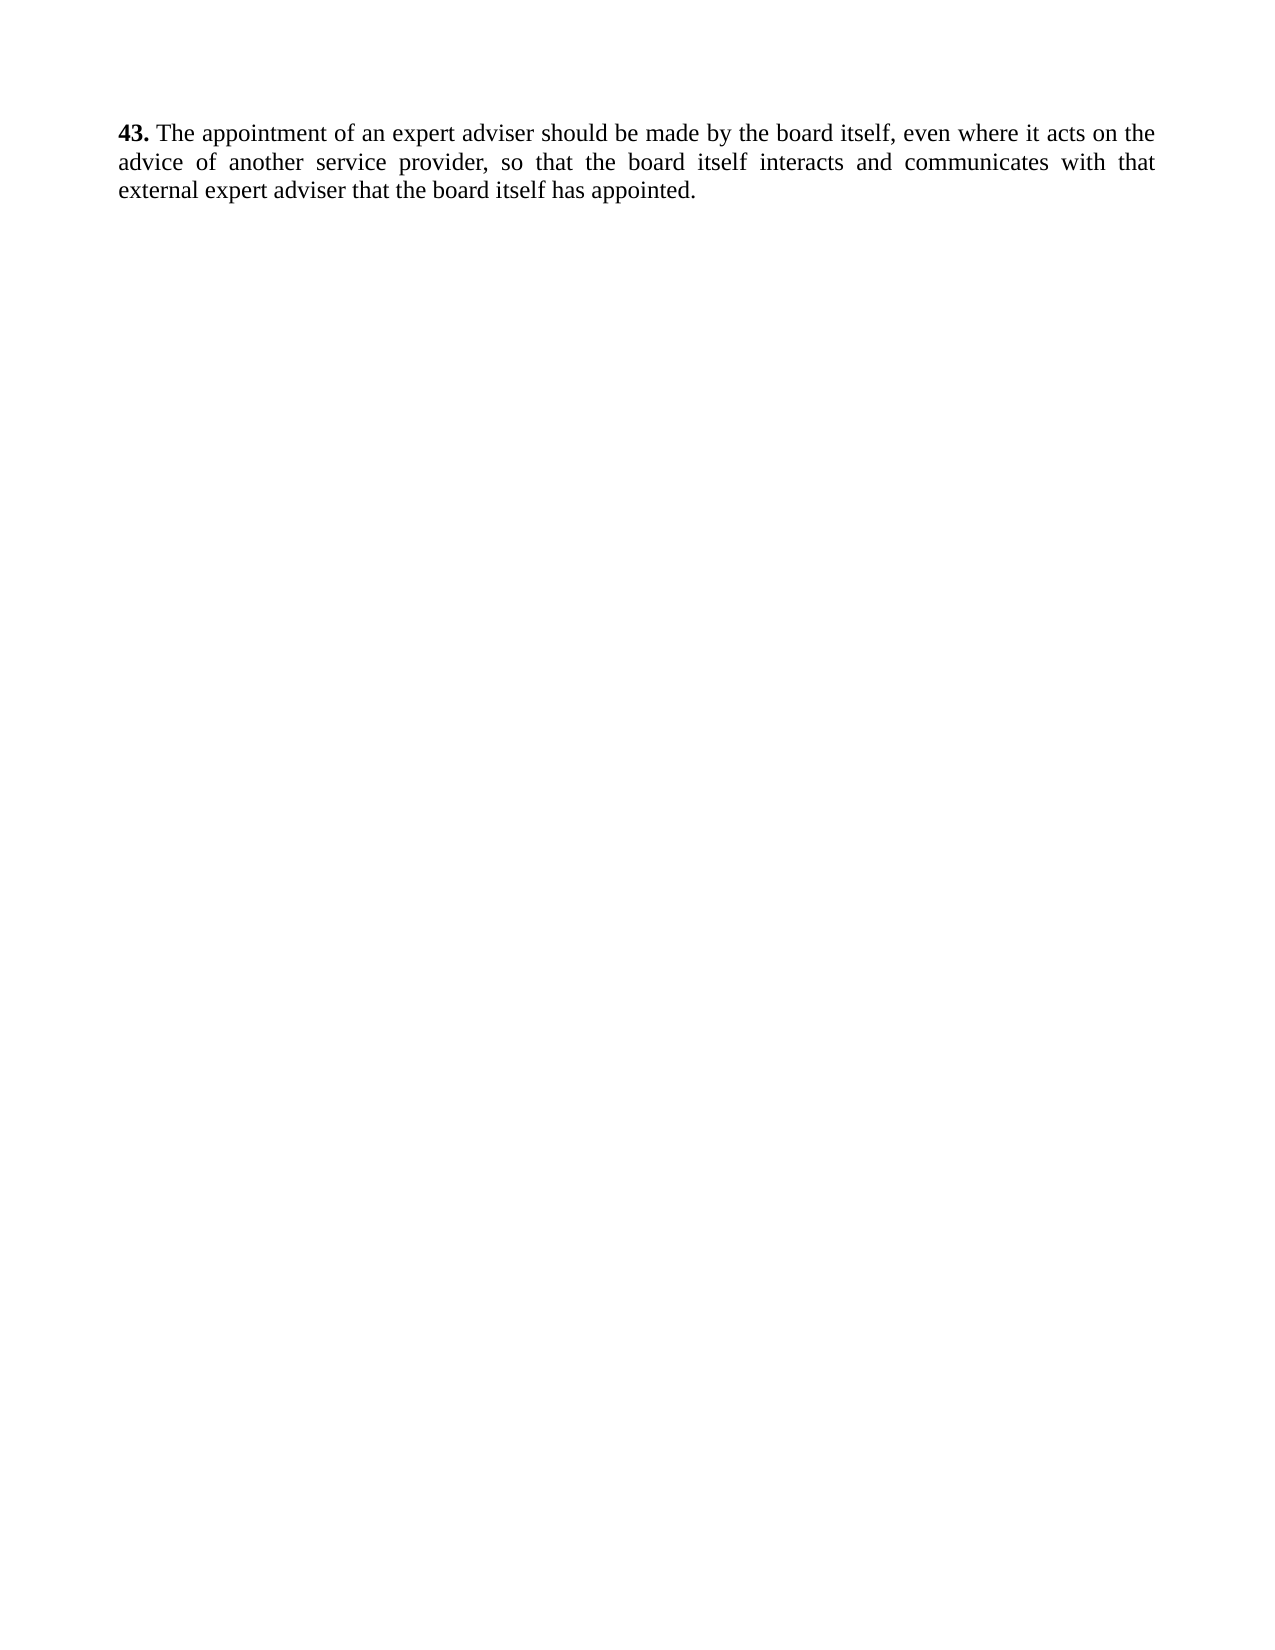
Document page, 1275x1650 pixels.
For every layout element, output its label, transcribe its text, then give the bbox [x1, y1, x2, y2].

text 43. The appointment of an expert adviser should be made by the board itself, even where it acts on the advice of another service provider, so that the board itself interacts and communicates with that external expert adviser that the board itself has appointed. [118, 118, 1157, 204]
